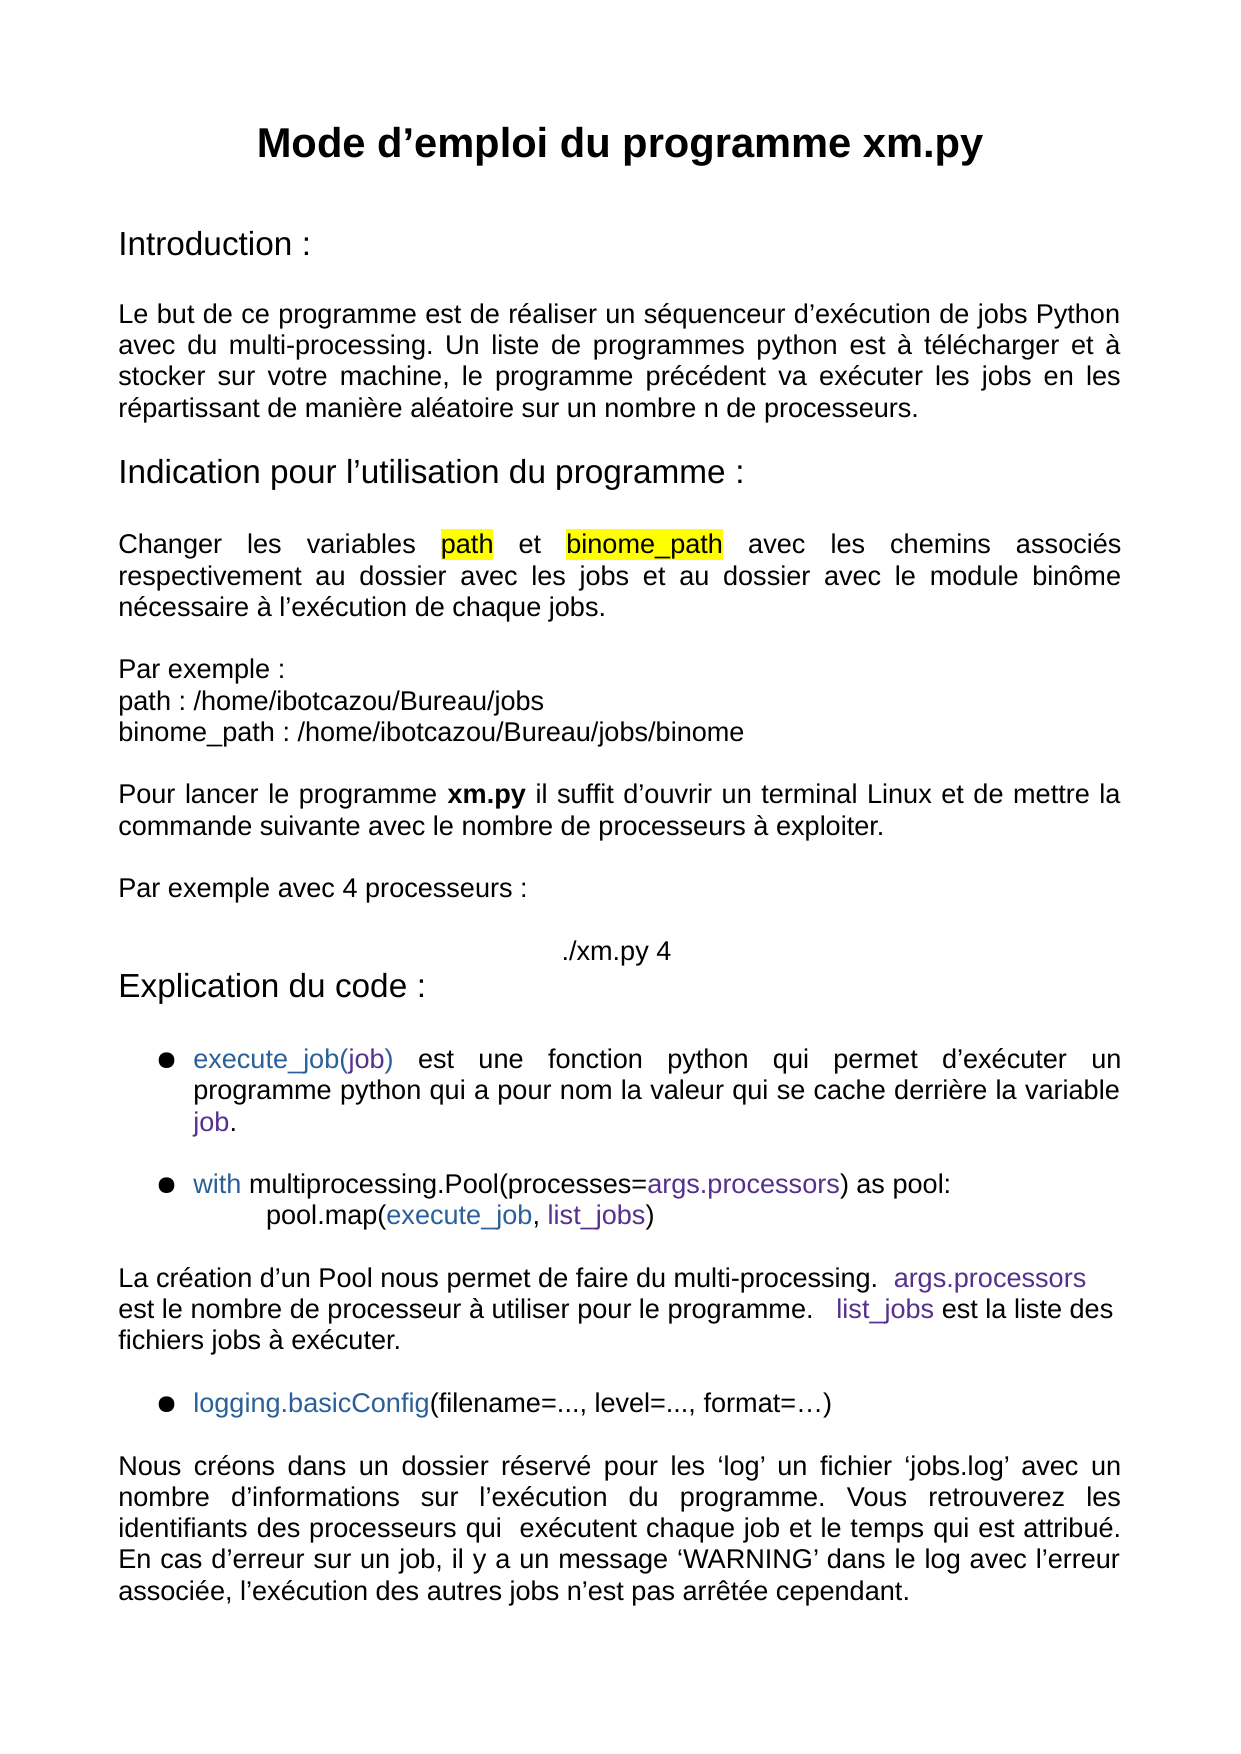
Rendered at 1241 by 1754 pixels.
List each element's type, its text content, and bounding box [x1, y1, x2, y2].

text binome_path : /home/ibotcazou/Bureau/jobs/binome [118, 716, 1122, 747]
text Changer les variables path et binome_path avec les chemins associés respectivement au dossier avec les jobs et au dossier avec le module binôme nécessaire à l’exécution de chaque jobs. [118, 528, 1122, 622]
text Par exemple : [118, 653, 1122, 685]
text Le but de ce programme est de réaliser un séquenceur d’exécution de jobs Python avec du multi-processing. Un liste de programmes python est à télécharger et à stocker sur votre machine, le programme précédent va exécuter les jobs en les répartissant de manière aléatoire sur un nombre n de processeurs. [118, 298, 1122, 423]
text pool.map(execute_job, list_jobs) [118, 1199, 1122, 1231]
list with multiprocessing.Pool(processes=args.processors) as pool: [156, 1168, 1122, 1199]
text Explication du code : [118, 966, 1122, 1004]
text La création d’un Pool nous permet de faire du multi-processing. args.processors est le nombre de processeur à utiliser pour le programme. list_jobs est la liste des fichiers jobs à exécuter. [118, 1262, 1122, 1356]
text Introduction : [118, 223, 1122, 262]
text Par exemple avec 4 processeurs : [118, 872, 1122, 903]
list execute_job(job) est une fonction python qui permet d’exécuter un programme python qui a pour nom la valeur qui se cache derrière la variable job. [156, 1043, 1122, 1137]
text Indication pour l’utilisation du programme : [118, 452, 1122, 490]
list logging.basicConfig(filename=..., level=..., format=…) [156, 1387, 1122, 1418]
text Mode d’emploi du programme xm.py [118, 118, 1122, 166]
text Nous créons dans un dossier réservé pour les ‘log’ un fichier ‘jobs.log’ avec un nombre d’informations sur l’exécution du programme. Vous retrouverez les identifiants des processeurs qui exécutent chaque job et le temps qui est attribué. En cas d’erreur sur un job, il y a un message ‘WARNING’ dans le log avec l’erreur associée, l’exécution des autres jobs n’est pas arrêtée cependant. [118, 1449, 1122, 1606]
text Pour lancer le programme xm.py il suffit d’ouvrir un terminal Linux et de mettre la commande suivante avec le nombre de processeurs à exploiter. [118, 778, 1122, 841]
text ./xm.py 4 [118, 935, 1122, 966]
text path : /home/ibotcazou/Bureau/jobs [118, 685, 1122, 716]
